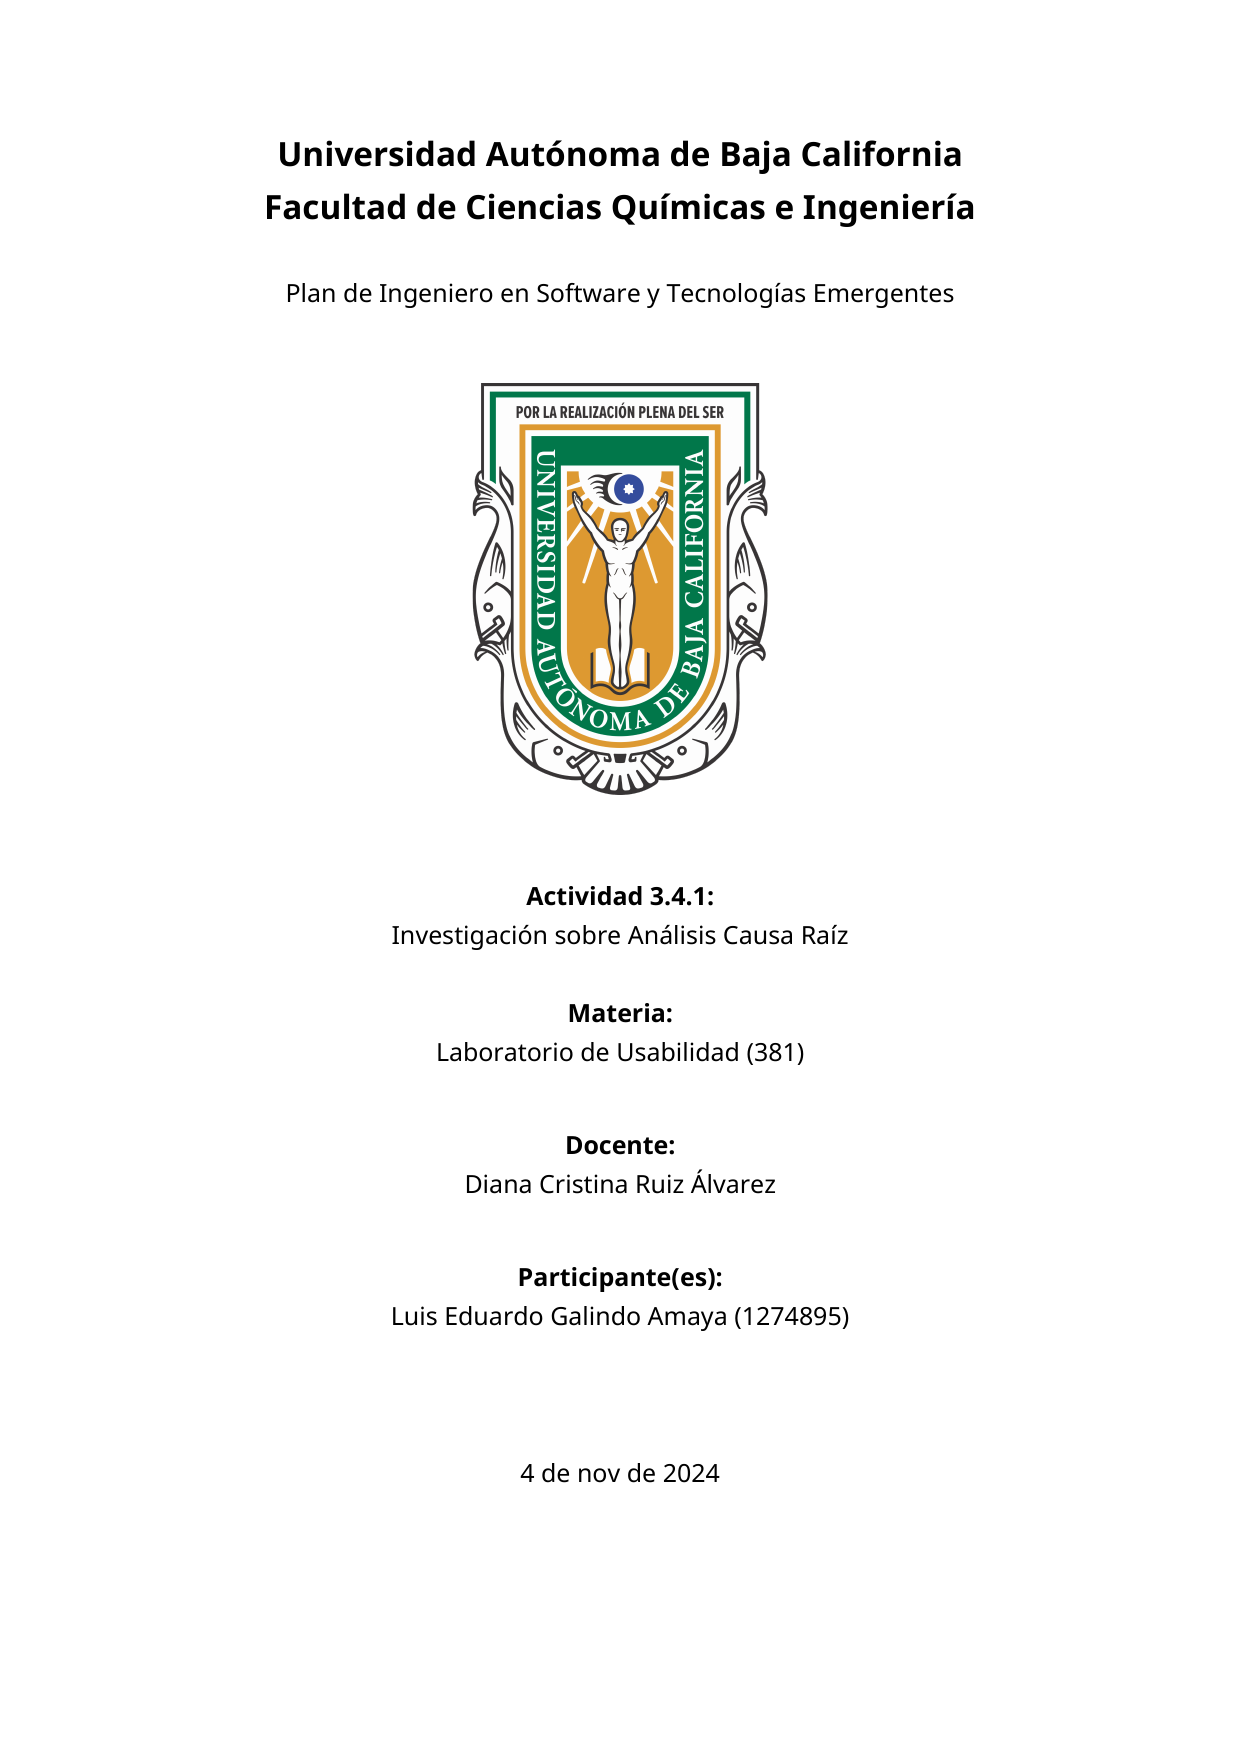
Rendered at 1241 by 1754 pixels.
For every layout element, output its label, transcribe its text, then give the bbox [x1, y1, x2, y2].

text Participante(es): [150, 1260, 1090, 1294]
text Investigación sobre Análisis Causa Raíz [150, 917, 1090, 951]
text Laboratorio de Usabilidad (381) [150, 1035, 1090, 1069]
text Diana Cristina Ruiz Álvarez [150, 1167, 1090, 1201]
text Materia: [150, 996, 1090, 1030]
text Docente: [150, 1128, 1090, 1162]
text 4 de nov de 2024 [150, 1456, 1090, 1490]
picture [472, 383, 768, 795]
text Luis Eduardo Galindo Amaya (1274895) [150, 1299, 1090, 1333]
text Actividad 3.4.1: [150, 878, 1090, 912]
